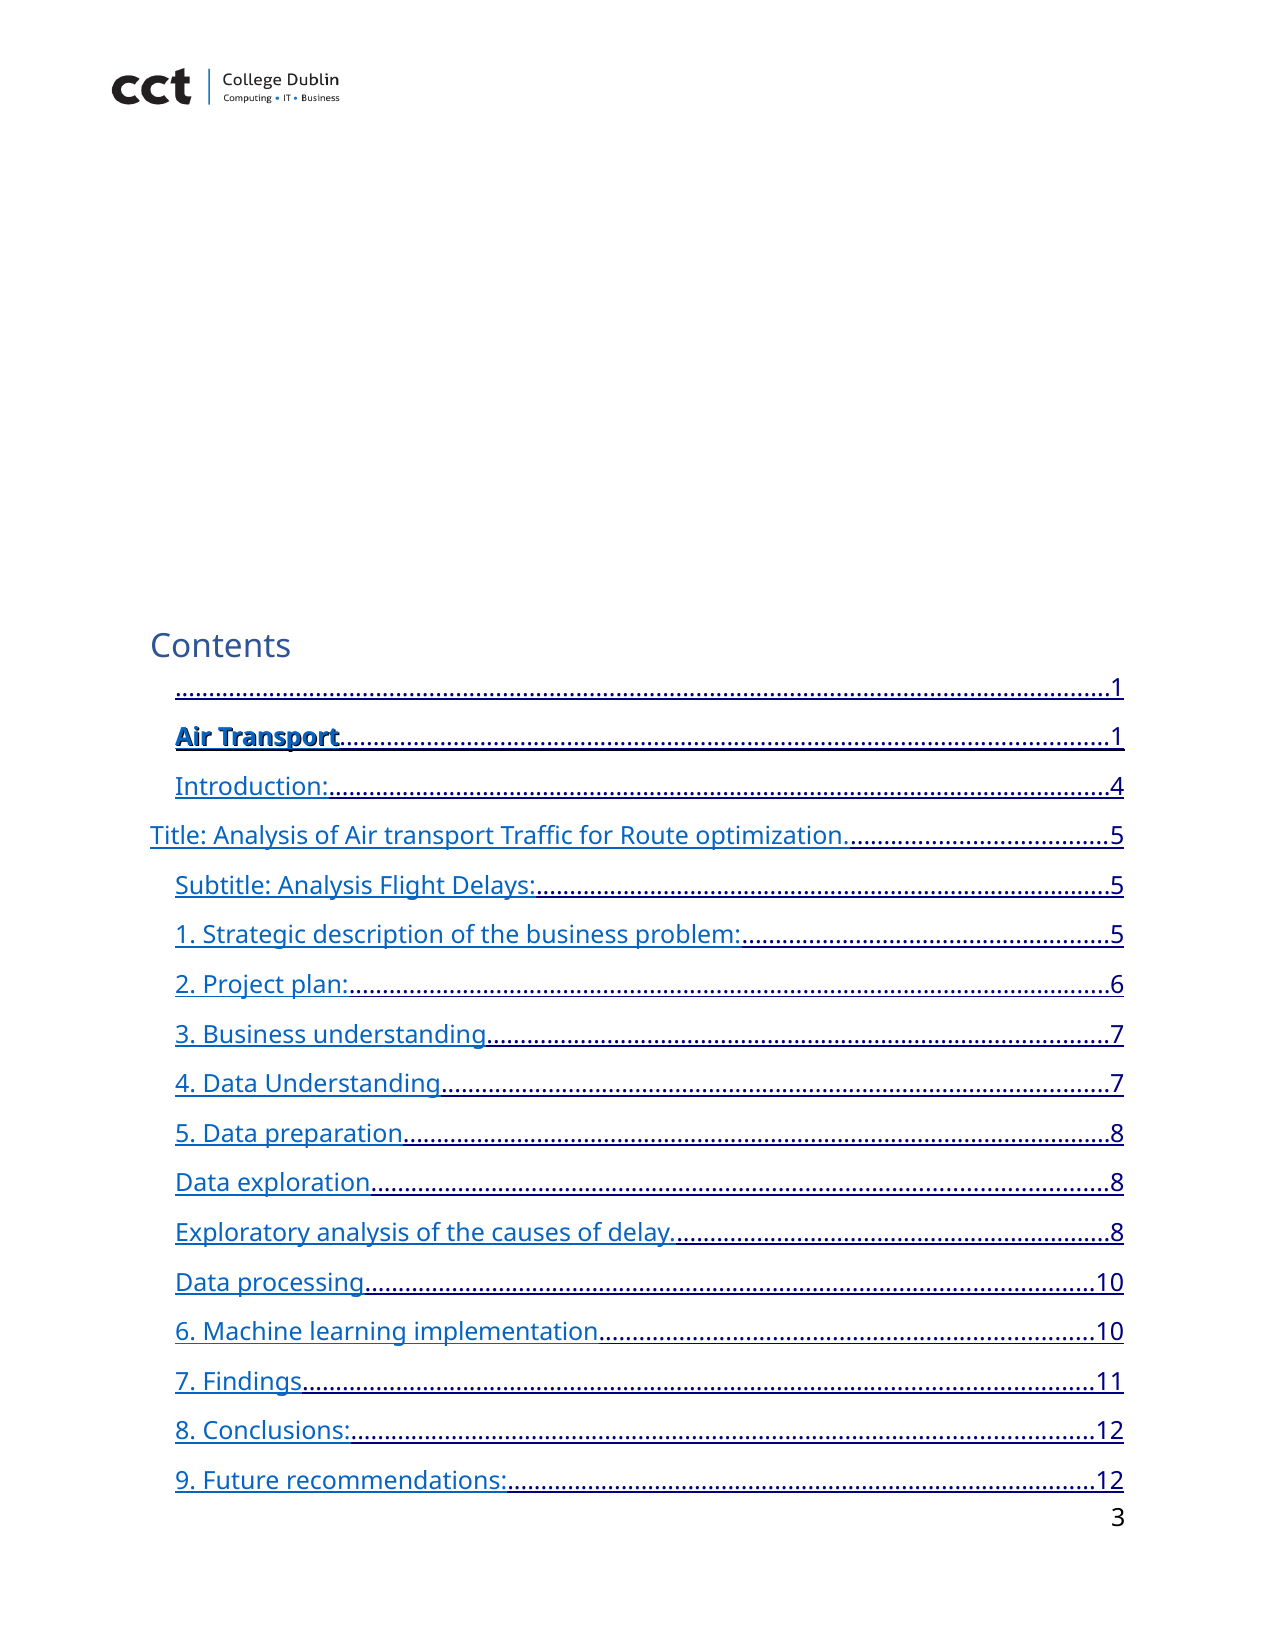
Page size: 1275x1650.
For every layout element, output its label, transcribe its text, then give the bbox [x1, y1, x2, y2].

text 2. Project plan: 6 [175, 967, 1125, 1001]
text 1. Strategic description of the business problem: 5 [175, 917, 1125, 951]
text 9. Future recommendations: 12 [175, 1463, 1125, 1497]
text 6. Machine learning implementation 10 [175, 1314, 1125, 1348]
text 3. Business understanding 7 [175, 1016, 1125, 1050]
text 5. Data preparation 8 [175, 1116, 1125, 1149]
text Data exploration 8 [175, 1165, 1125, 1199]
text 4. Data Understanding 7 [175, 1066, 1125, 1100]
text 7. Findings 11 [175, 1363, 1125, 1397]
text Subtitle: Analysis Flight Delays: 5 [175, 868, 1125, 902]
text Exploratory analysis of the causes of delay. 8 [175, 1215, 1125, 1249]
text Introduction: 4 [175, 768, 1125, 802]
text Contents [150, 622, 1125, 667]
text Title: Analysis of Air transport Traffic for Route optimization. 5 [150, 818, 1125, 852]
text 8. Conclusions: 12 [175, 1413, 1125, 1447]
text Data processing 10 [175, 1264, 1125, 1298]
text 1 [175, 669, 1125, 703]
text Air Transport 1 [175, 719, 1125, 749]
